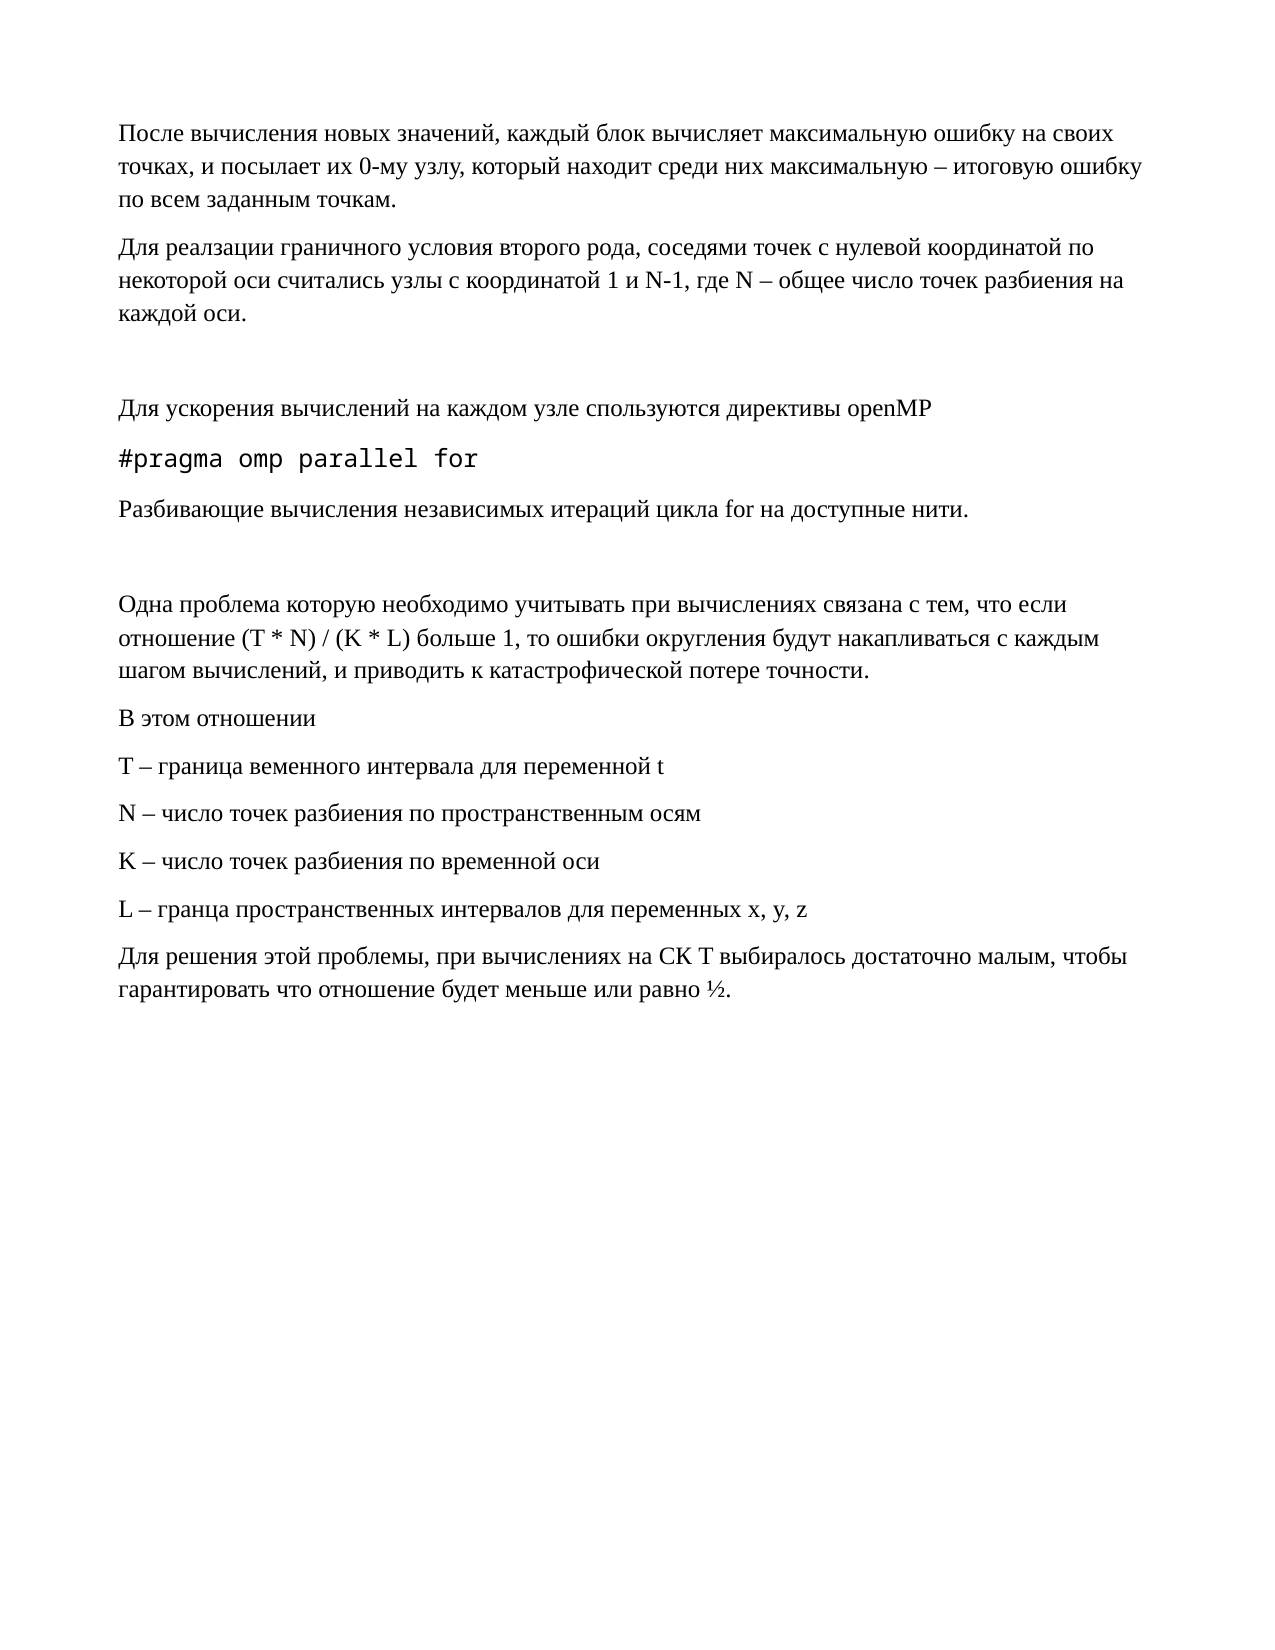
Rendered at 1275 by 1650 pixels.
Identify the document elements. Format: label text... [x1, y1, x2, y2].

text Разбивающие вычисления независимых итераций цикла for на доступные нити. [118, 494, 1157, 523]
text L – гранца пространственных интервалов для переменных x, y, z [118, 894, 1157, 922]
text Для решения этой проблемы, при вычислениях на СК T выбиралось достаточно малым, чтобы гарантировать что отношение будет меньше или равно ½. [118, 941, 1157, 1003]
text K – число точек разбиения по временной оси [118, 846, 1157, 875]
text Одна проблема которую необходимо учитывать при вычислениях связана с тем, что если отношение (T * N) / (K * L) больше 1, то ошибки округления будут накапливаться с каждым шагом вычислений, и приводить к катастрофической потере точности. [118, 589, 1157, 684]
text N – число точек разбиения по пространственным осям [118, 798, 1157, 827]
text Для ускорения вычислений на каждом узле спользуются директивы openMP [118, 393, 1157, 422]
text После вычисления новых значений, каждый блок вычисляет максимальную ошибку на своих точках, и посылает их 0-му узлу, который находит среди них максимальную – итоговую ошибку по всем заданным точкам. [118, 118, 1157, 213]
text T – граница веменного интервала для переменной t [118, 751, 1157, 779]
text #pragma omp parallel for [118, 441, 1157, 475]
text Для реалзации граничного условия второго рода, соседями точек с нулевой координатой по некоторой оси считались узлы с координатой 1 и N-1, где N – общее число точек разбиения на каждой оси. [118, 232, 1157, 327]
text В этом отношении [118, 703, 1157, 732]
